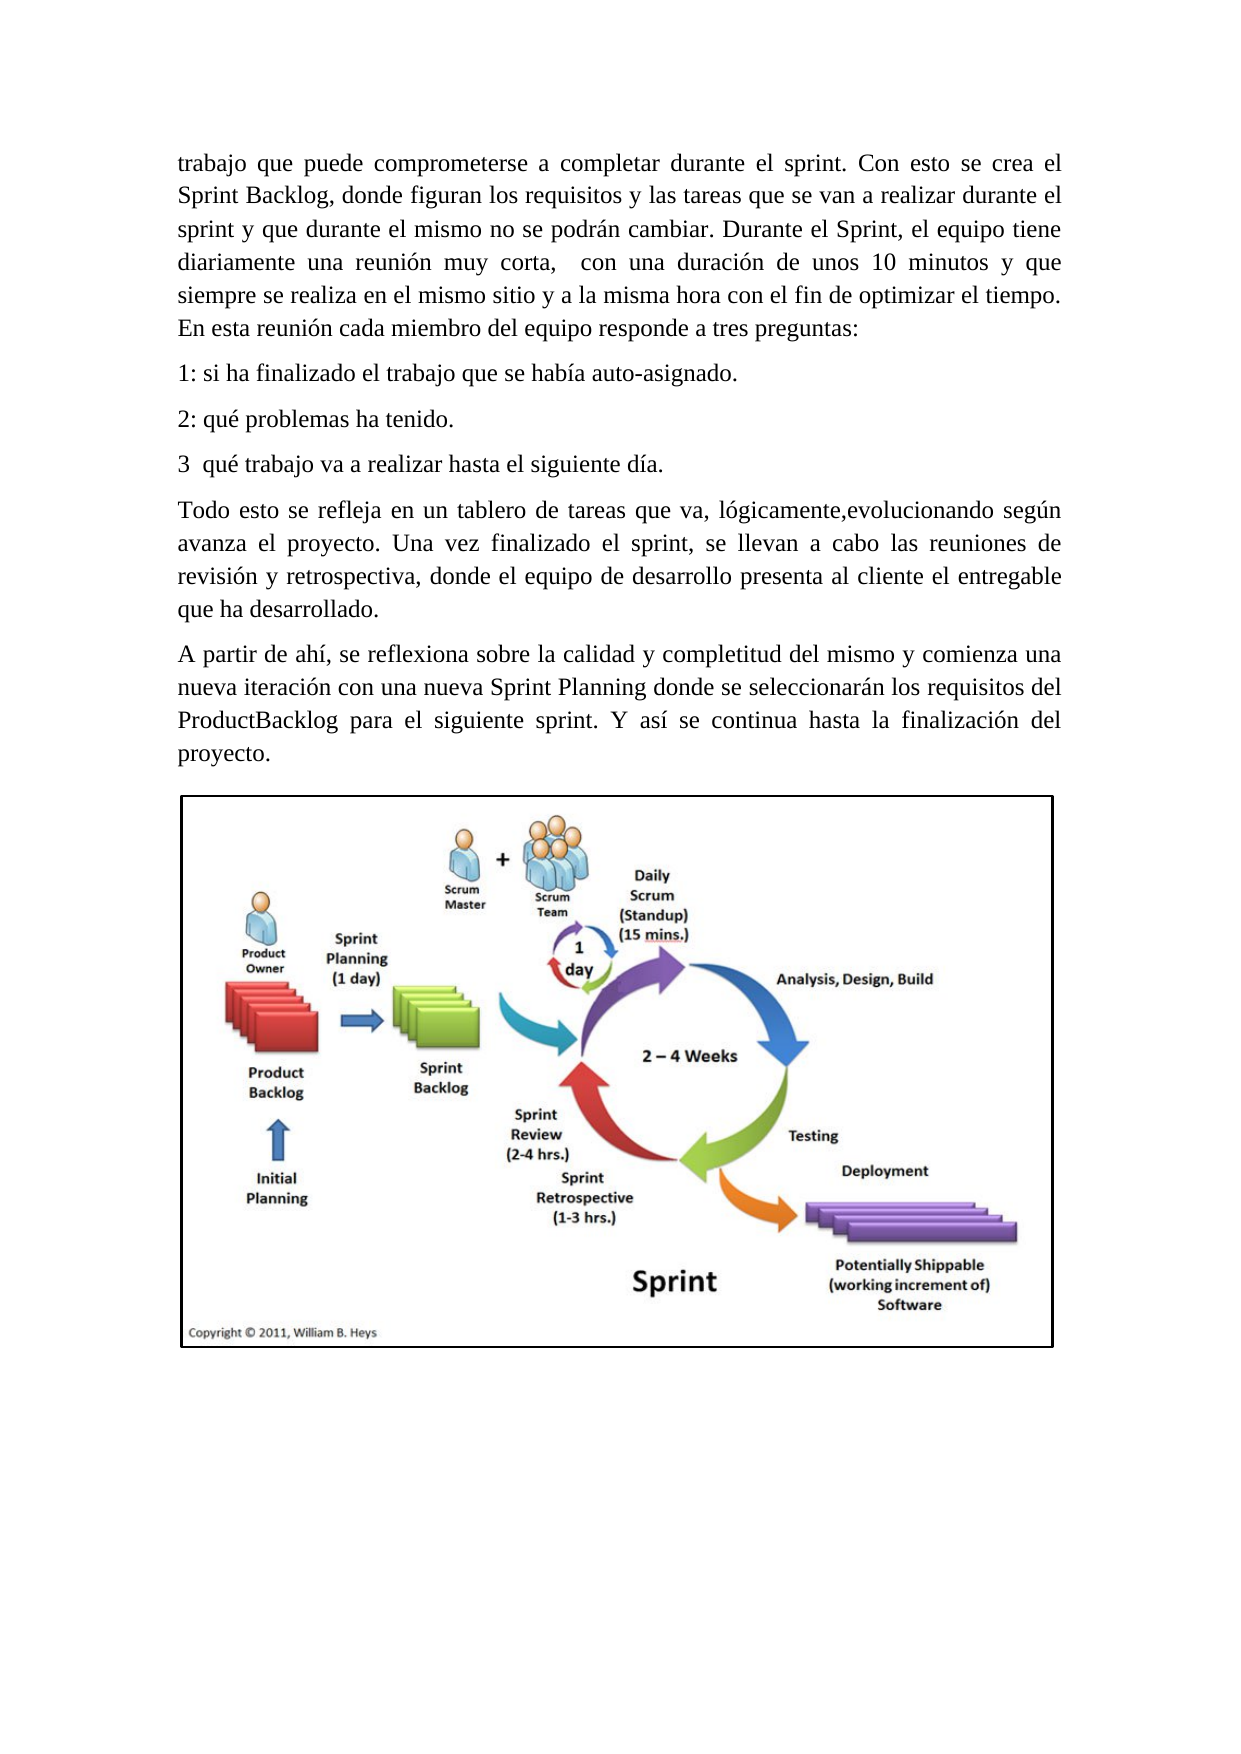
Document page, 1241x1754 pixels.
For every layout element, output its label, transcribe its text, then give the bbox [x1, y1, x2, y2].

text 2: qué problemas ha tenido. [177, 404, 1063, 432]
text Todo esto se refleja en un tablero de tareas que va, lógicamente,evolucionando según avanza el proyecto. Una vez finalizado el sprint, se llevan a cabo las reuniones de revisión y retrospectiva, donde el equipo de desarrollo presenta al cliente el entregable que ha desarrollado. [177, 495, 1063, 623]
text trabajo que puede comprometerse a completar durante el sprint. Con esto se crea el Sprint Backlog, donde figuran los requisitos y las tareas que se van a realizar durante el sprint y que durante el mismo no se podrán cambiar. Durante el Sprint, el equipo tiene diariamente una reunión muy corta, con una duración de unos 10 minutos y que siempre se realiza en el mismo sitio y a la misma hora con el fin de optimizar el tiempo. En esta reunión cada miembro del equipo responde a tres preguntas: [177, 148, 1063, 341]
text 3 qué trabajo va a realizar hasta el siguiente día. [177, 449, 1063, 478]
text A partir de ahí, se reflexiona sobre la calidad y completitud del mismo y comienza una nueva iteración con una nueva Sprint Planning donde se seleccionarán los requisitos del ProductBacklog para el siguiente sprint. Y así se continua hasta la finalización del proyecto. [177, 639, 1063, 767]
picture [183, 797, 1051, 1346]
text 1: si ha finalizado el trabajo que se había auto-asignado. [177, 358, 1063, 387]
